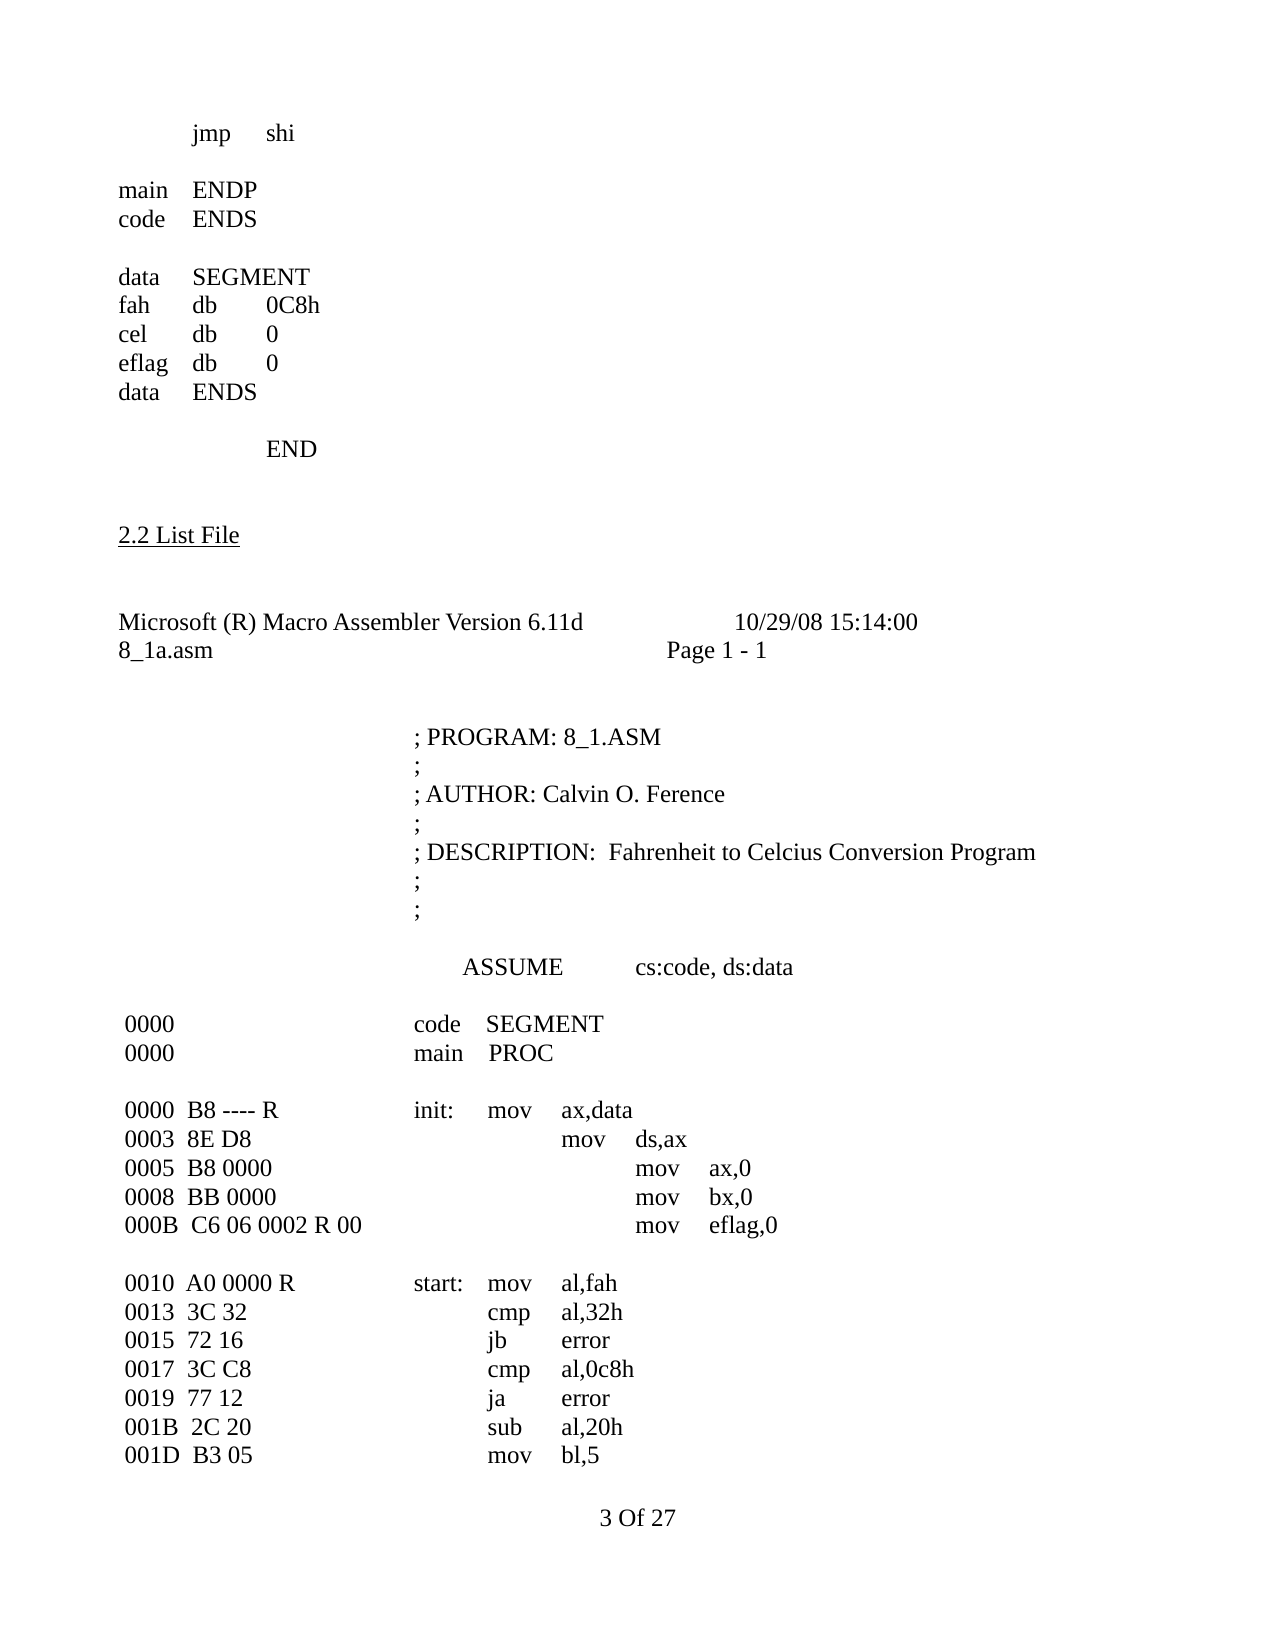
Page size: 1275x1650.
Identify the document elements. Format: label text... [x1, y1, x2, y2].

text Microsoft (R) Macro Assembler Version 6.11d 10/29/08 15:14:00 [118, 607, 1157, 636]
text 000B C6 06 0002 R 00 mov eflag,0 [118, 1211, 1157, 1239]
text 001B 2C 20 sub al,20h [118, 1412, 1157, 1441]
text 0013 3C 32 cmp al,32h [118, 1297, 1157, 1326]
text END [118, 434, 1157, 463]
text ; [118, 751, 1157, 779]
text cel db 0 [118, 319, 1157, 348]
text 0019 77 12 ja error [118, 1383, 1157, 1412]
text ASSUME cs:code, ds:data [118, 952, 1157, 981]
text ; AUTHOR: Calvin O. Ference [118, 779, 1157, 808]
text 001D B3 05 mov bl,5 [118, 1441, 1157, 1469]
text ; [118, 866, 1157, 894]
text ; PROGRAM: 8_1.ASM [118, 722, 1157, 751]
text 0008 BB 0000 mov bx,0 [118, 1182, 1157, 1211]
text fah db 0C8h [118, 291, 1157, 319]
text 0000 B8 ---- R init: mov ax,data [118, 1096, 1157, 1124]
text 0010 A0 0000 R start: mov al,fah [118, 1268, 1157, 1297]
text 0015 72 16 jb error [118, 1326, 1157, 1354]
text jmp shi [118, 118, 1157, 147]
text data ENDS [118, 377, 1157, 406]
text eflag db 0 [118, 348, 1157, 377]
text ; [118, 808, 1157, 837]
text 0000 code SEGMENT [118, 1009, 1157, 1038]
text 0000 main PROC [118, 1038, 1157, 1067]
text data SEGMENT [118, 262, 1157, 291]
text 0003 8E D8 mov ds,ax [118, 1124, 1157, 1153]
text 0017 3C C8 cmp al,0c8h [118, 1354, 1157, 1383]
text 8_1a.asm Page 1 - 1 [118, 636, 1157, 664]
text code ENDS [118, 204, 1157, 233]
text ; DESCRIPTION: Fahrenheit to Celcius Conversion Program [118, 837, 1157, 866]
text 2.2 List File [118, 521, 1157, 549]
text ; [118, 894, 1157, 923]
text main ENDP [118, 176, 1157, 204]
text 0005 B8 0000 mov ax,0 [118, 1153, 1157, 1182]
